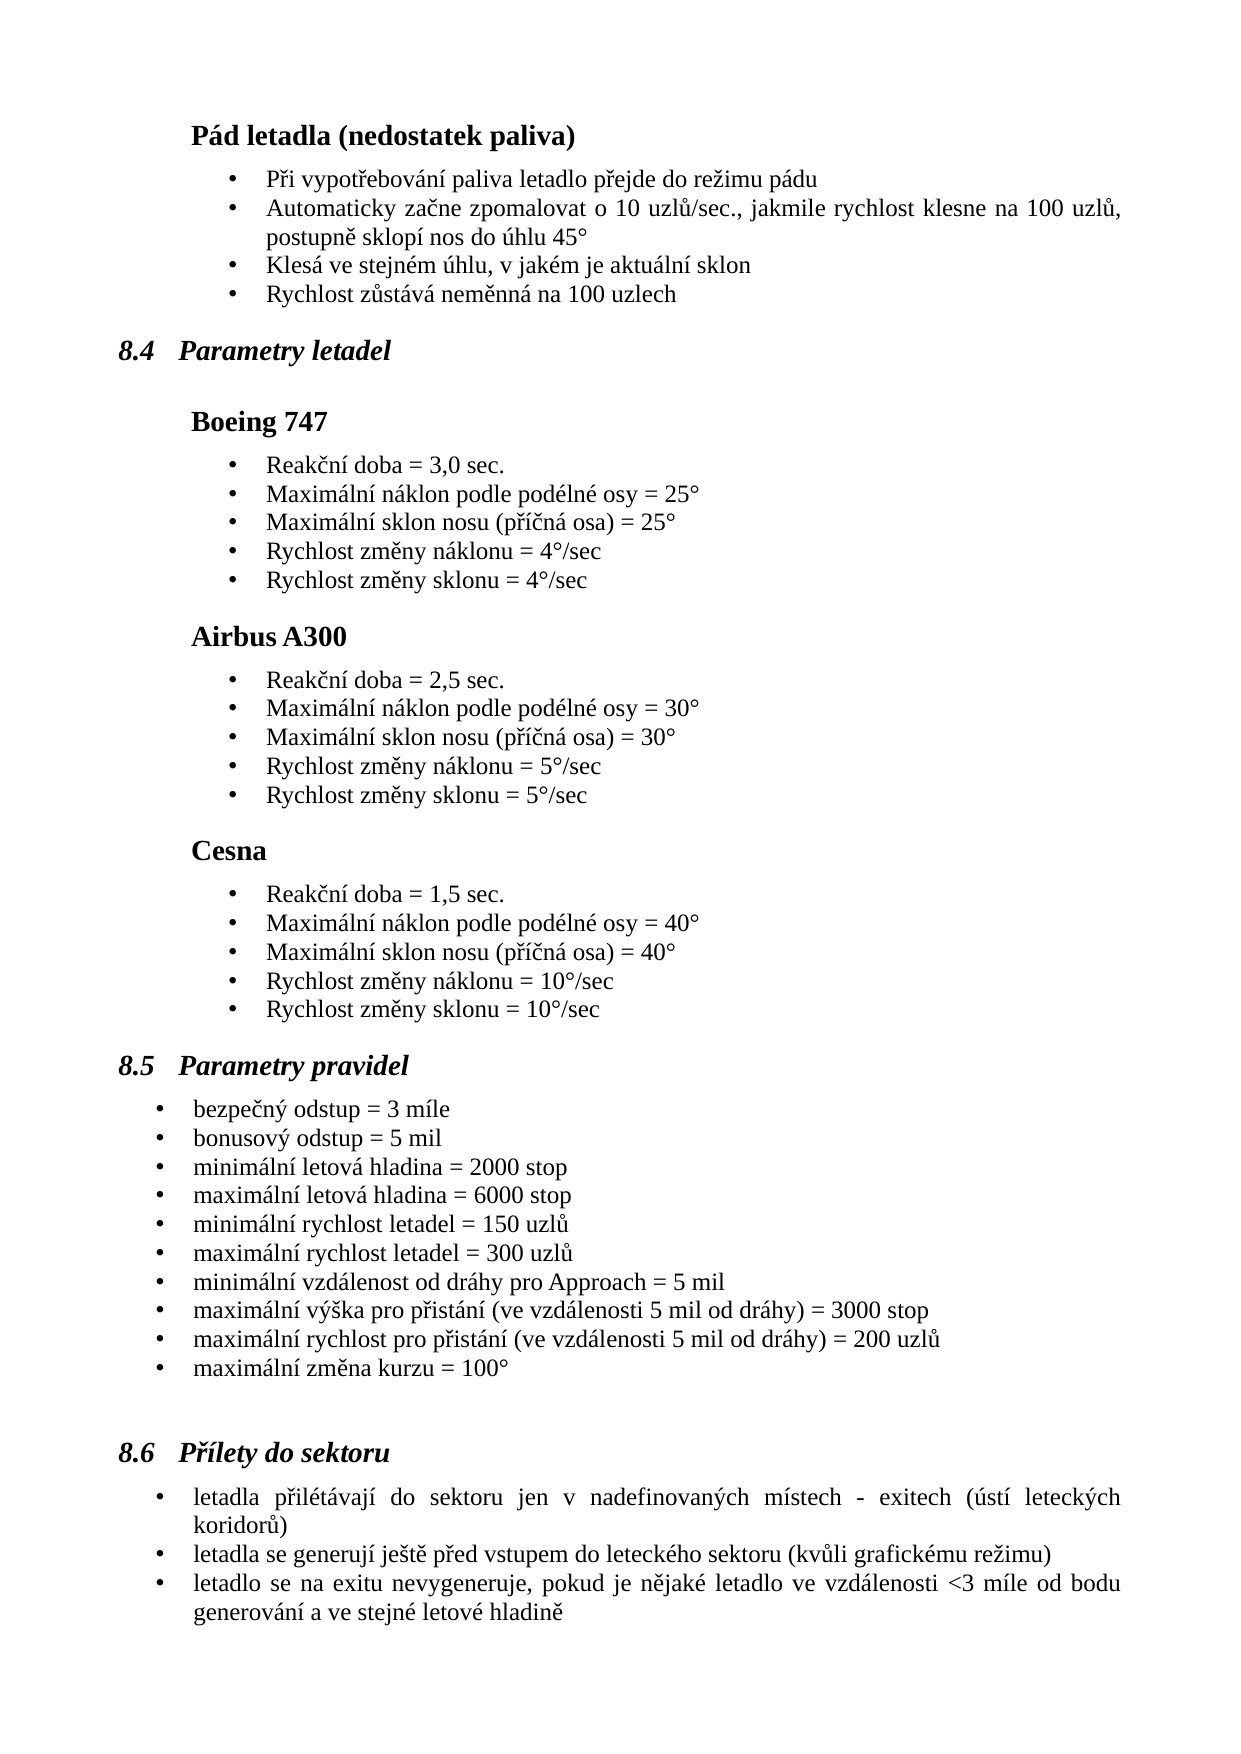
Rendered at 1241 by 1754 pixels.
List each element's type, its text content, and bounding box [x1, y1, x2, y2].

list minimální rychlost letadel = 150 uzlů [156, 1209, 1122, 1238]
list Reakční doba = 2,5 sec. [228, 665, 1122, 693]
list maximální změna kurzu = 100° [156, 1353, 1122, 1382]
list letadlo se na exitu nevygeneruje, pokud je nějaké letadlo ve vzdálenosti <3 míle od bodu generování a ve stejné letové hladině [156, 1568, 1122, 1625]
list Maximální náklon podle podélné osy = 25° [228, 479, 1122, 507]
subtitle Cesna [191, 833, 1122, 867]
list letadla přilétávají do sektoru jen v nadefinovaných místech - exitech (ústí leteckých koridorů) [156, 1482, 1122, 1539]
list maximální rychlost pro přistání (ve vzdálenosti 5 mil od dráhy) = 200 uzlů [156, 1324, 1122, 1353]
list Rychlost změny sklonu = 4°/sec [228, 565, 1122, 594]
list Maximální sklon nosu (příčná osa) = 30° [228, 722, 1122, 751]
list bonusový odstup = 5 mil [156, 1123, 1122, 1152]
list Klesá ve stejném úhlu, v jakém je aktuální sklon [228, 250, 1122, 279]
subtitle Parametry letadel [118, 333, 1122, 366]
subtitle Přílety do sektoru [118, 1436, 1122, 1469]
list Rychlost změny náklonu = 10°/sec [228, 966, 1122, 994]
list maximální výška pro přistání (ve vzdálenosti 5 mil od dráhy) = 3000 stop [156, 1296, 1122, 1324]
list Maximální náklon podle podélné osy = 30° [228, 693, 1122, 722]
list Rychlost změny sklonu = 10°/sec [228, 994, 1122, 1023]
list letadla se generují ještě před vstupem do leteckého sektoru (kvůli grafickému režimu) [156, 1539, 1122, 1568]
list Rychlost změny sklonu = 5°/sec [228, 780, 1122, 808]
list maximální letová hladina = 6000 stop [156, 1181, 1122, 1209]
list bezpečný odstup = 3 míle [156, 1094, 1122, 1123]
list Při vypotřebování paliva letadlo přejde do režimu pádu [228, 164, 1122, 193]
list Rychlost změny náklonu = 5°/sec [228, 751, 1122, 780]
list minimální letová hladina = 2000 stop [156, 1152, 1122, 1181]
list Maximální sklon nosu (příčná osa) = 40° [228, 937, 1122, 966]
list Rychlost zůstává neměnná na 100 uzlech [228, 279, 1122, 308]
subtitle Pád letadla (nedostatek paliva) [191, 118, 1122, 152]
list Reakční doba = 3,0 sec. [228, 450, 1122, 479]
list maximální rychlost letadel = 300 uzlů [156, 1238, 1122, 1267]
list Reakční doba = 1,5 sec. [228, 879, 1122, 908]
list minimální vzdálenost od dráhy pro Approach = 5 mil [156, 1267, 1122, 1296]
list Maximální sklon nosu (příčná osa) = 25° [228, 507, 1122, 536]
list Rychlost změny náklonu = 4°/sec [228, 536, 1122, 565]
subtitle Airbus A300 [191, 619, 1122, 652]
list Automaticky začne zpomalovat o 10 uzlů/sec., jakmile rychlost klesne na 100 uzlů, postupně sklopí nos do úhlu 45° [228, 193, 1122, 250]
subtitle Boeing 747 [191, 404, 1122, 437]
subtitle Parametry pravidel [118, 1048, 1122, 1082]
list Maximální náklon podle podélné osy = 40° [228, 908, 1122, 937]
